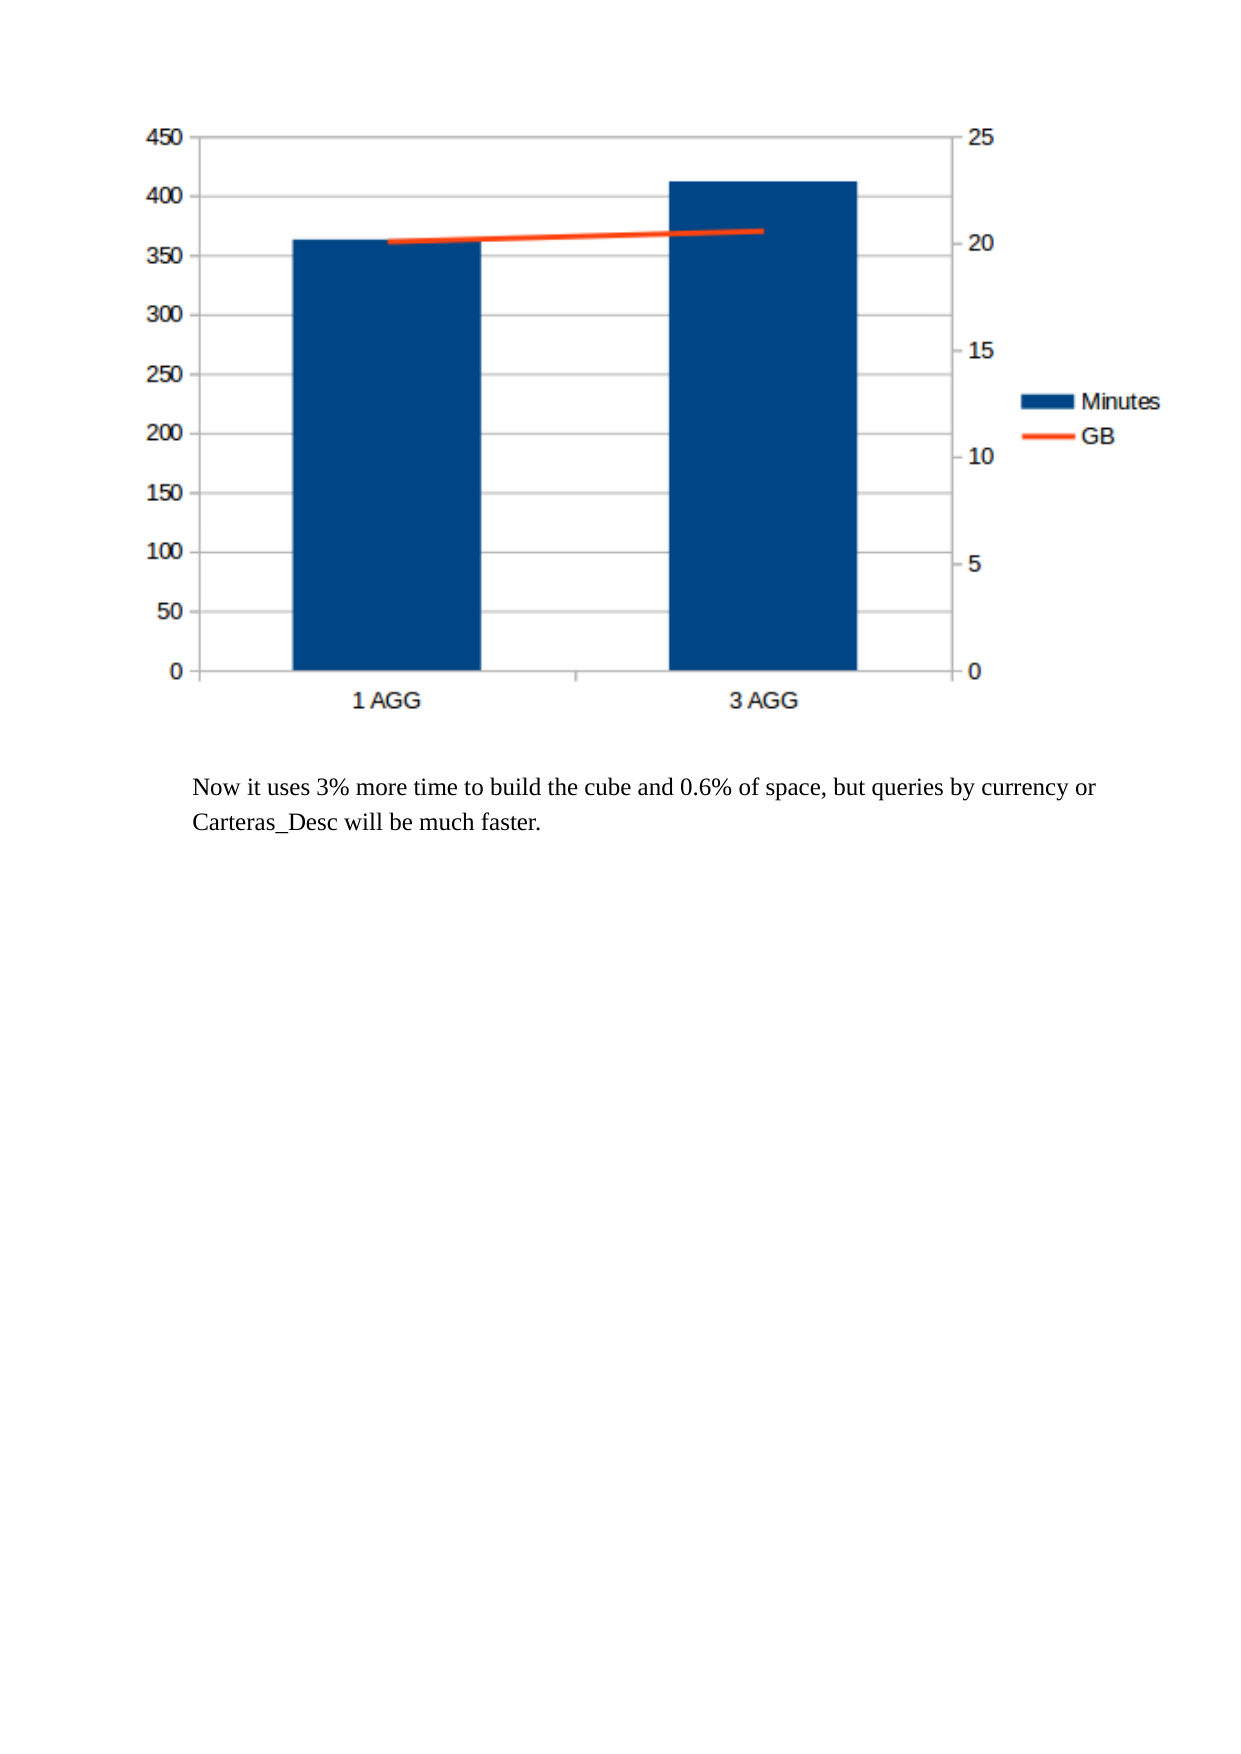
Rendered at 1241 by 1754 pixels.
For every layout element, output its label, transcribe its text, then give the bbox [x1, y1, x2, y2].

text Now it uses 3% more time to build the cube and 0.6% of space, but queries by currency or Carteras_Desc will be much faster. [192, 772, 1122, 836]
picture [130, 118, 1169, 718]
